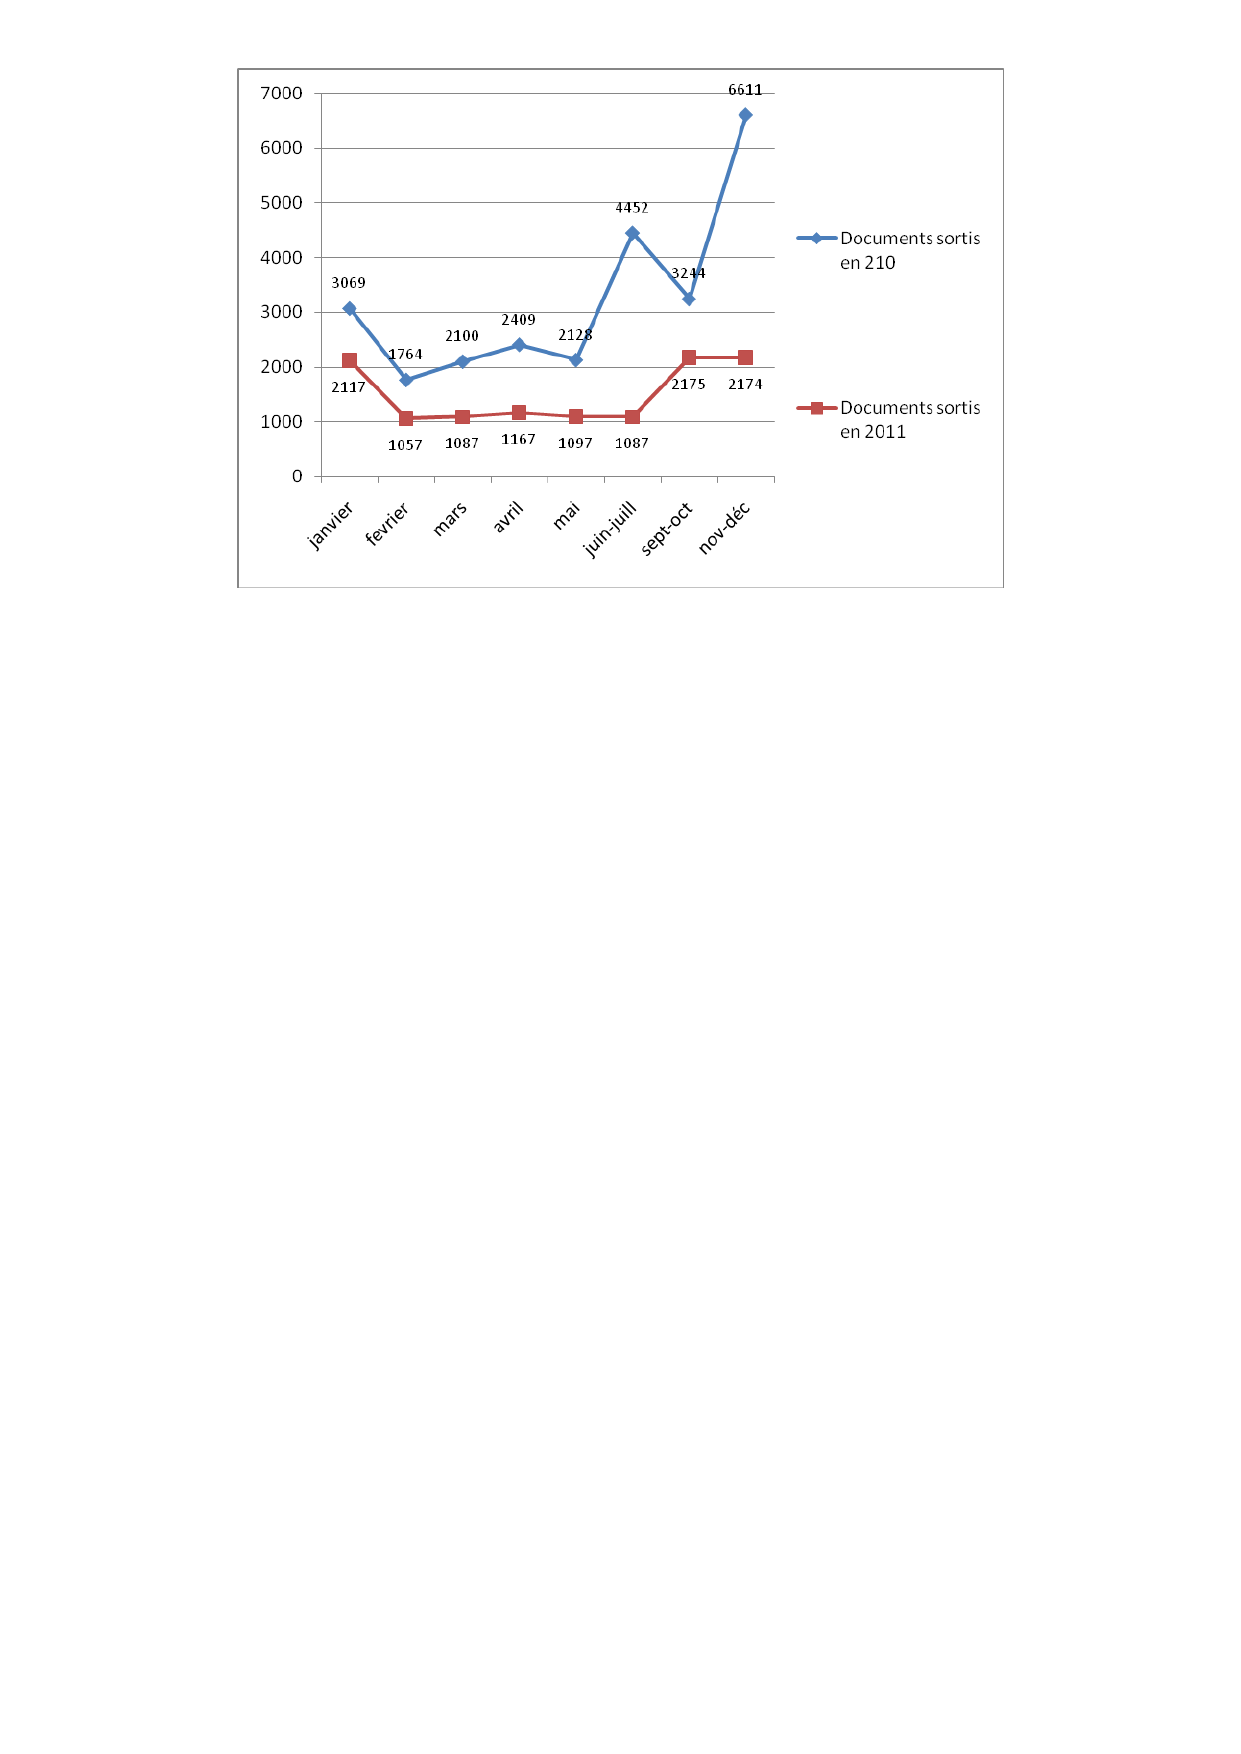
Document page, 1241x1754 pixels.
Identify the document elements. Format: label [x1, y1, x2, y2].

picture [236, 68, 1004, 589]
